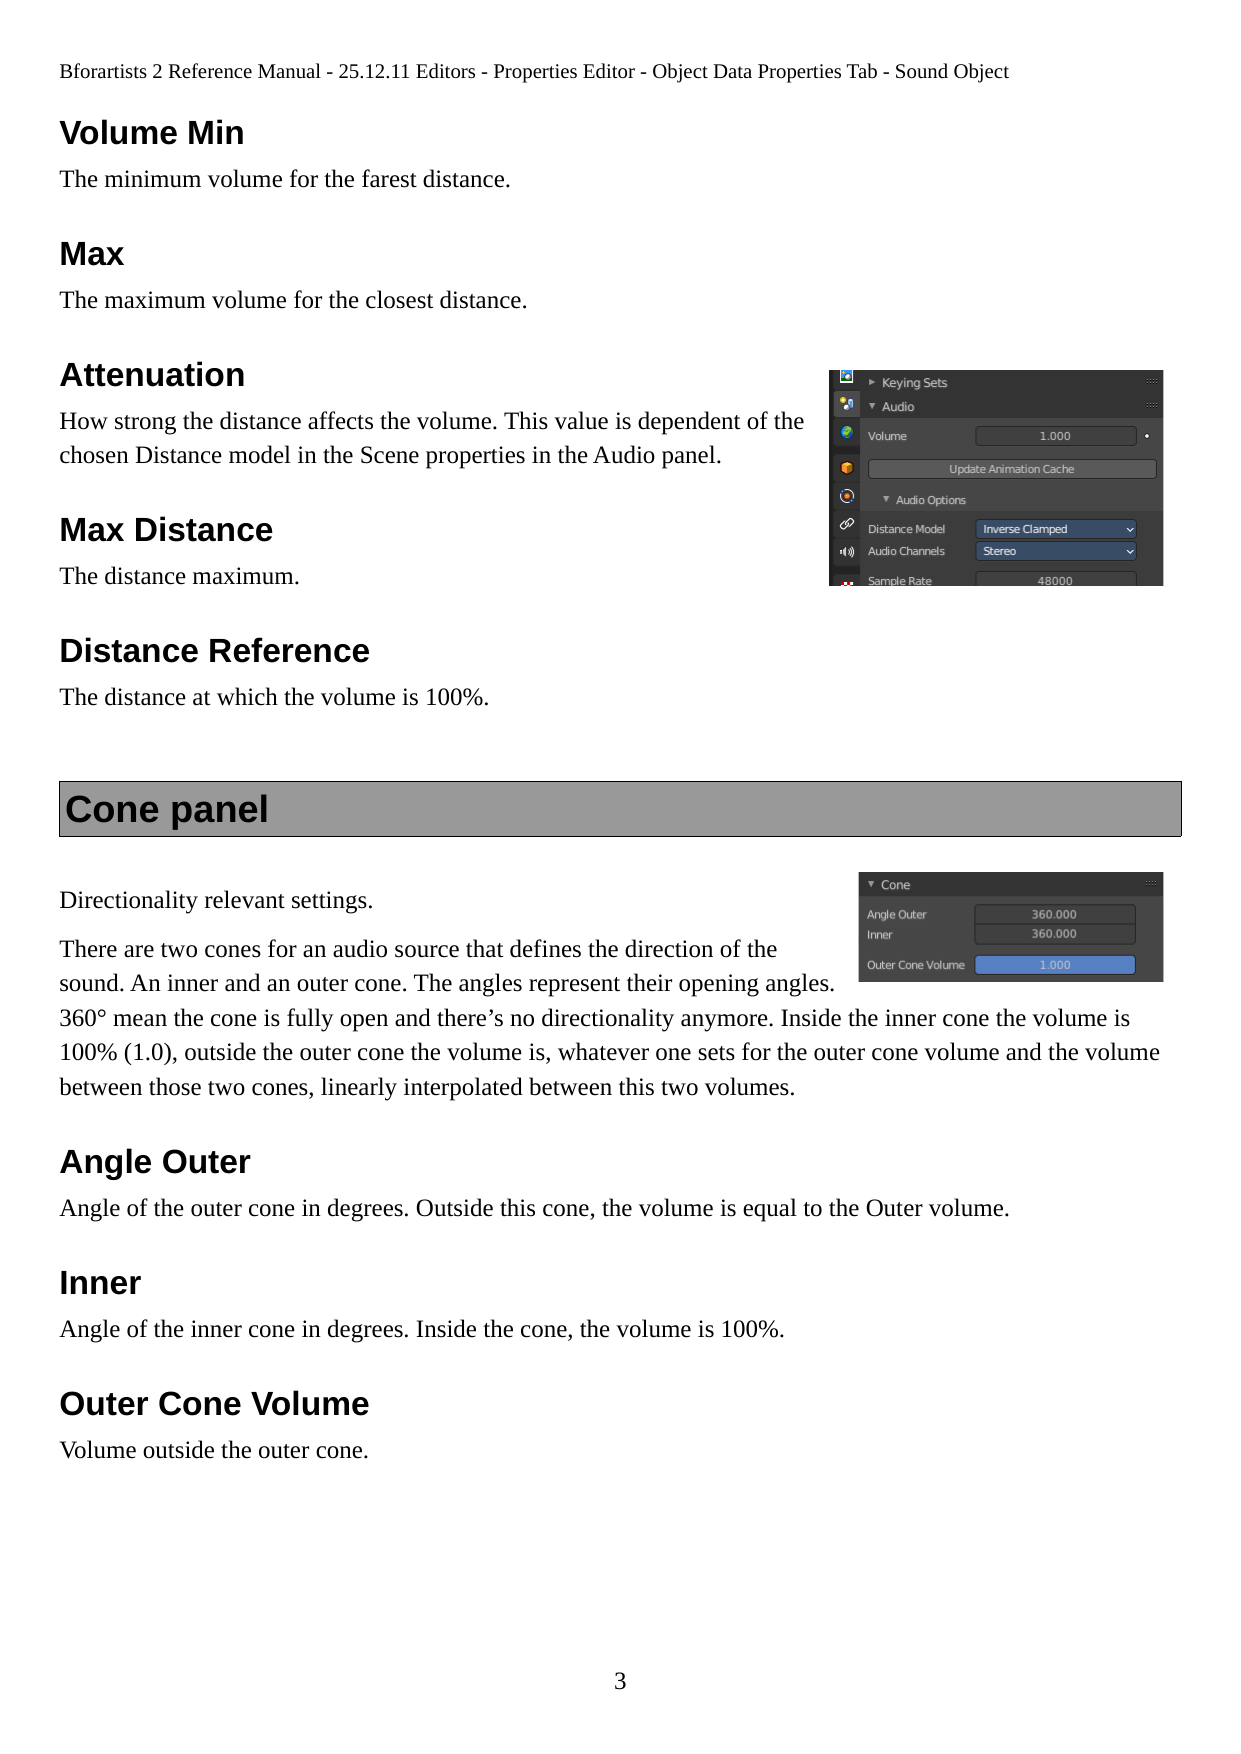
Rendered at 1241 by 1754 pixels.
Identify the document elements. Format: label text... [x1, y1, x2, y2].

subtitle Attenuation [59, 355, 1181, 393]
text The distance at which the volume is 100%. [59, 682, 1181, 711]
picture [829, 370, 1164, 586]
subtitle Angle Outer [59, 1142, 1181, 1180]
text There are two cones for an audio source that defines the direction of the sound. An inner and an outer cone. The angles represent their opening angles. 360° mean the cone is fully open and there’s no directionality anymore. Inside the inner cone the volume is 100% (1.0), outside the outer cone the volume is, whatever one sets for the outer cone volume and the volume between those two cones, linearly interpolated between this two volumes. [59, 934, 1181, 1101]
subtitle Distance Reference [59, 631, 1181, 670]
text The minimum volume for the farest distance. [59, 164, 1181, 192]
text Directionality relevant settings. [59, 885, 858, 914]
subtitle Max Distance [59, 510, 829, 549]
picture [858, 872, 1164, 982]
subtitle [1164, 510, 1181, 549]
text Volume outside the outer cone. [59, 1435, 1181, 1464]
text Angle of the inner cone in degrees. Inside the cone, the volume is 100%. [59, 1314, 1181, 1343]
subtitle Max [59, 234, 1181, 272]
subtitle Outer Cone Volume [59, 1384, 1181, 1422]
text The distance maximum. [59, 561, 1181, 590]
subtitle Volume Min [59, 113, 1181, 151]
text How strong the distance affects the volume. This value is dependent of the chosen Distance model in the Scene properties in the Audio panel. [59, 406, 829, 469]
table_header Cone panel [60, 782, 1181, 836]
text The maximum volume for the closest distance. [59, 285, 1181, 313]
text Angle of the outer cone in degrees. Outside this cone, the volume is equal to the Outer volume. [59, 1193, 1181, 1222]
subtitle Inner [59, 1263, 1181, 1301]
